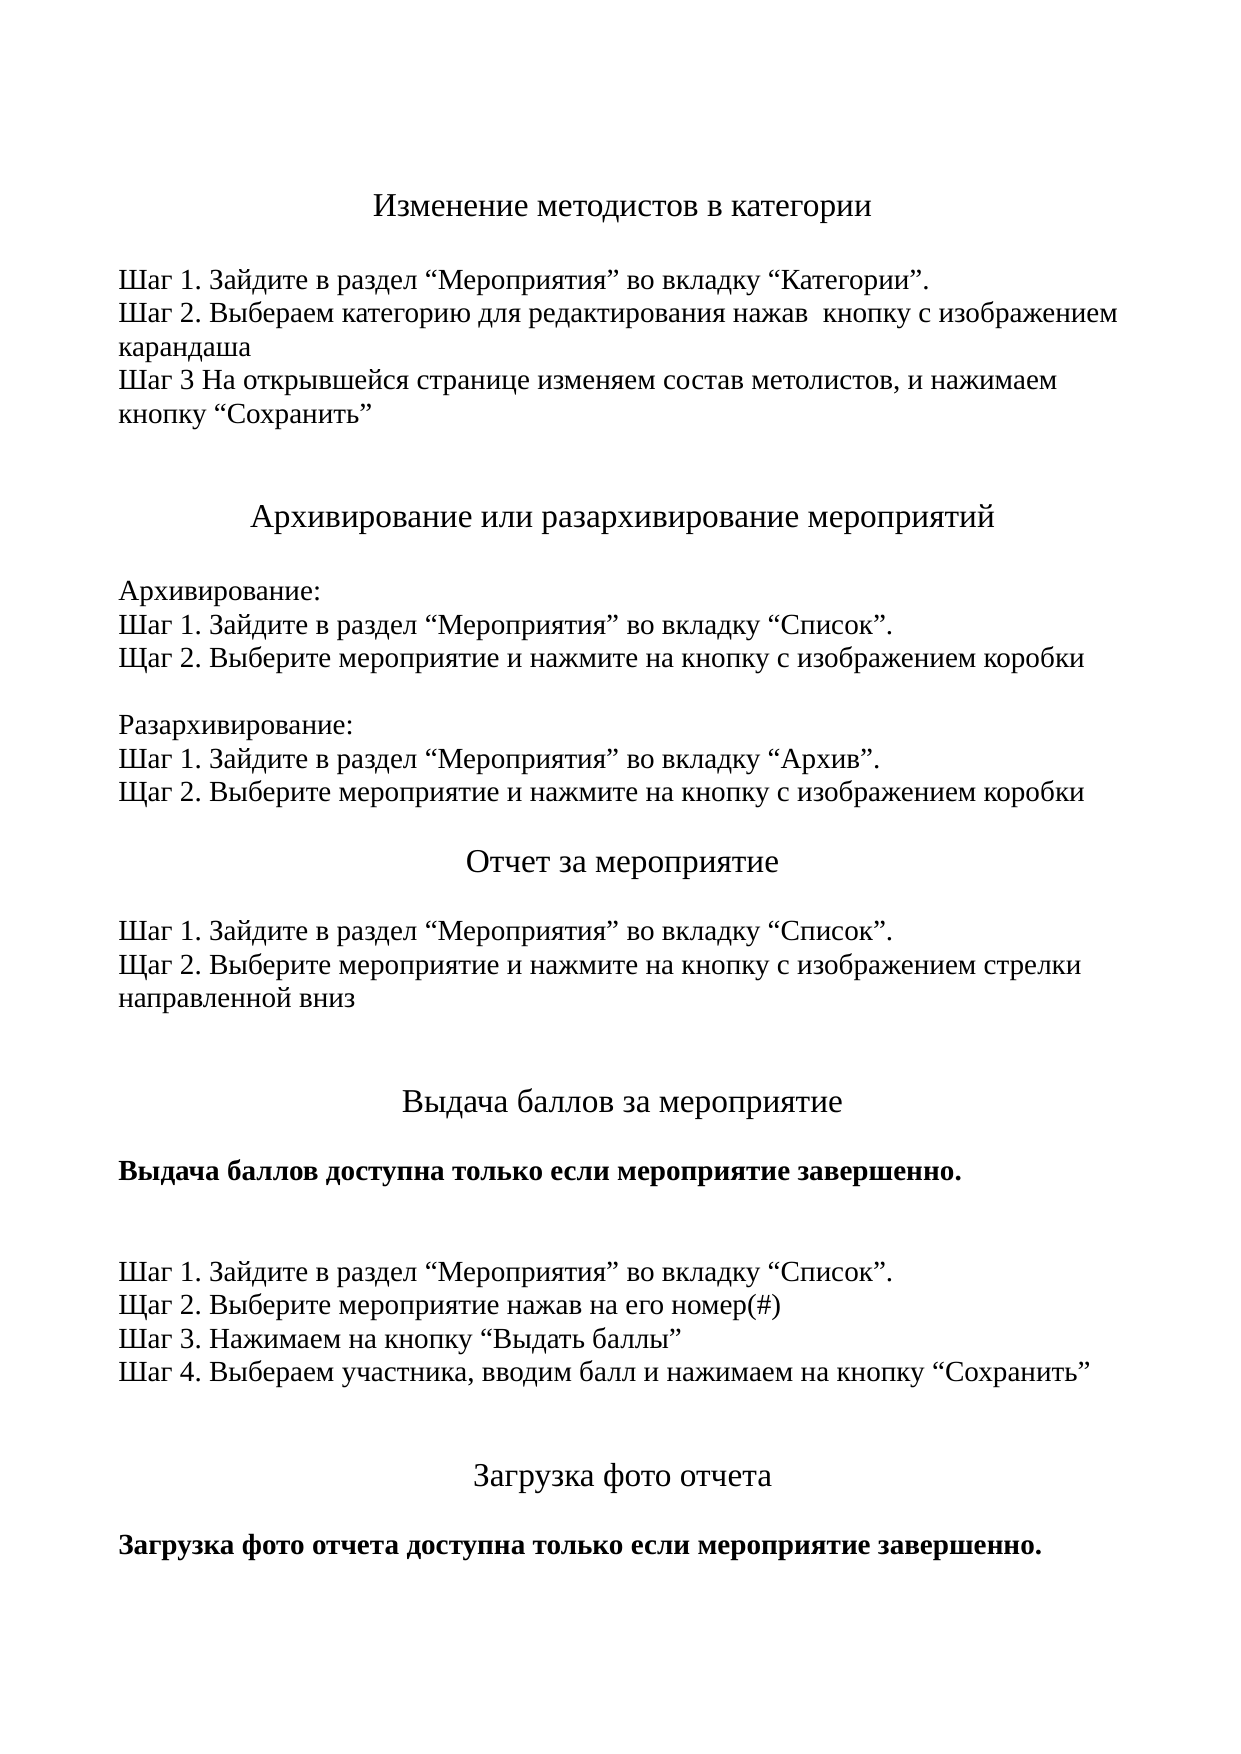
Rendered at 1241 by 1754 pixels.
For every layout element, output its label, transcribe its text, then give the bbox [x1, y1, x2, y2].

text Выдача баллов доступна только если мероприятие завершенно. [118, 1153, 1127, 1187]
text Архивирование или разархивирование мероприятий [118, 497, 1127, 535]
text Шаг 1. Зайдите в раздел “Мероприятия” во вкладку “Категории”. [118, 262, 1127, 295]
text Щаг 2. Выберите мероприятие и нажмите на кнопку с изображением коробки [118, 774, 1127, 808]
text Шаг 2. Выбераем категорию для редактирования нажав кнопку с изображением карандаша [118, 295, 1127, 362]
text Шаг 3. Нажимаем на кнопку “Выдать баллы” [118, 1321, 1127, 1354]
text Шаг 1. Зайдите в раздел “Мероприятия” во вкладку “Список”. [118, 1254, 1127, 1287]
text Загрузка фото отчета [118, 1455, 1127, 1493]
text Загрузка фото отчета доступна только если мероприятие завершенно. [118, 1527, 1127, 1560]
text Отчет за мероприятие [118, 842, 1127, 880]
text Изменение методистов в категории [118, 185, 1127, 223]
text Шаг 1. Зайдите в раздел “Мероприятия” во вкладку “Список”. [118, 607, 1127, 640]
text Шаг 4. Выбераем участника, вводим балл и нажимаем на кнопку “Сохранить” [118, 1354, 1127, 1388]
text Архивирование: [118, 573, 1127, 607]
text Разархивирование: [118, 707, 1127, 741]
text Выдача баллов за мероприятие [118, 1081, 1127, 1119]
text Шаг 3 На открывшейся странице изменяем состав метолистов, и нажимаем кнопку “Сохранить” [118, 362, 1127, 429]
text Щаг 2. Выберите мероприятие и нажмите на кнопку с изображением коробки [118, 640, 1127, 674]
text Щаг 2. Выберите мероприятие и нажмите на кнопку с изображением стрелки направленной вниз [118, 947, 1127, 1014]
text Щаг 2. Выберите мероприятие нажав на его номер(#) [118, 1287, 1127, 1321]
text Шаг 1. Зайдите в раздел “Мероприятия” во вкладку “Архив”. [118, 741, 1127, 774]
text Шаг 1. Зайдите в раздел “Мероприятия” во вкладку “Список”. [118, 913, 1127, 947]
